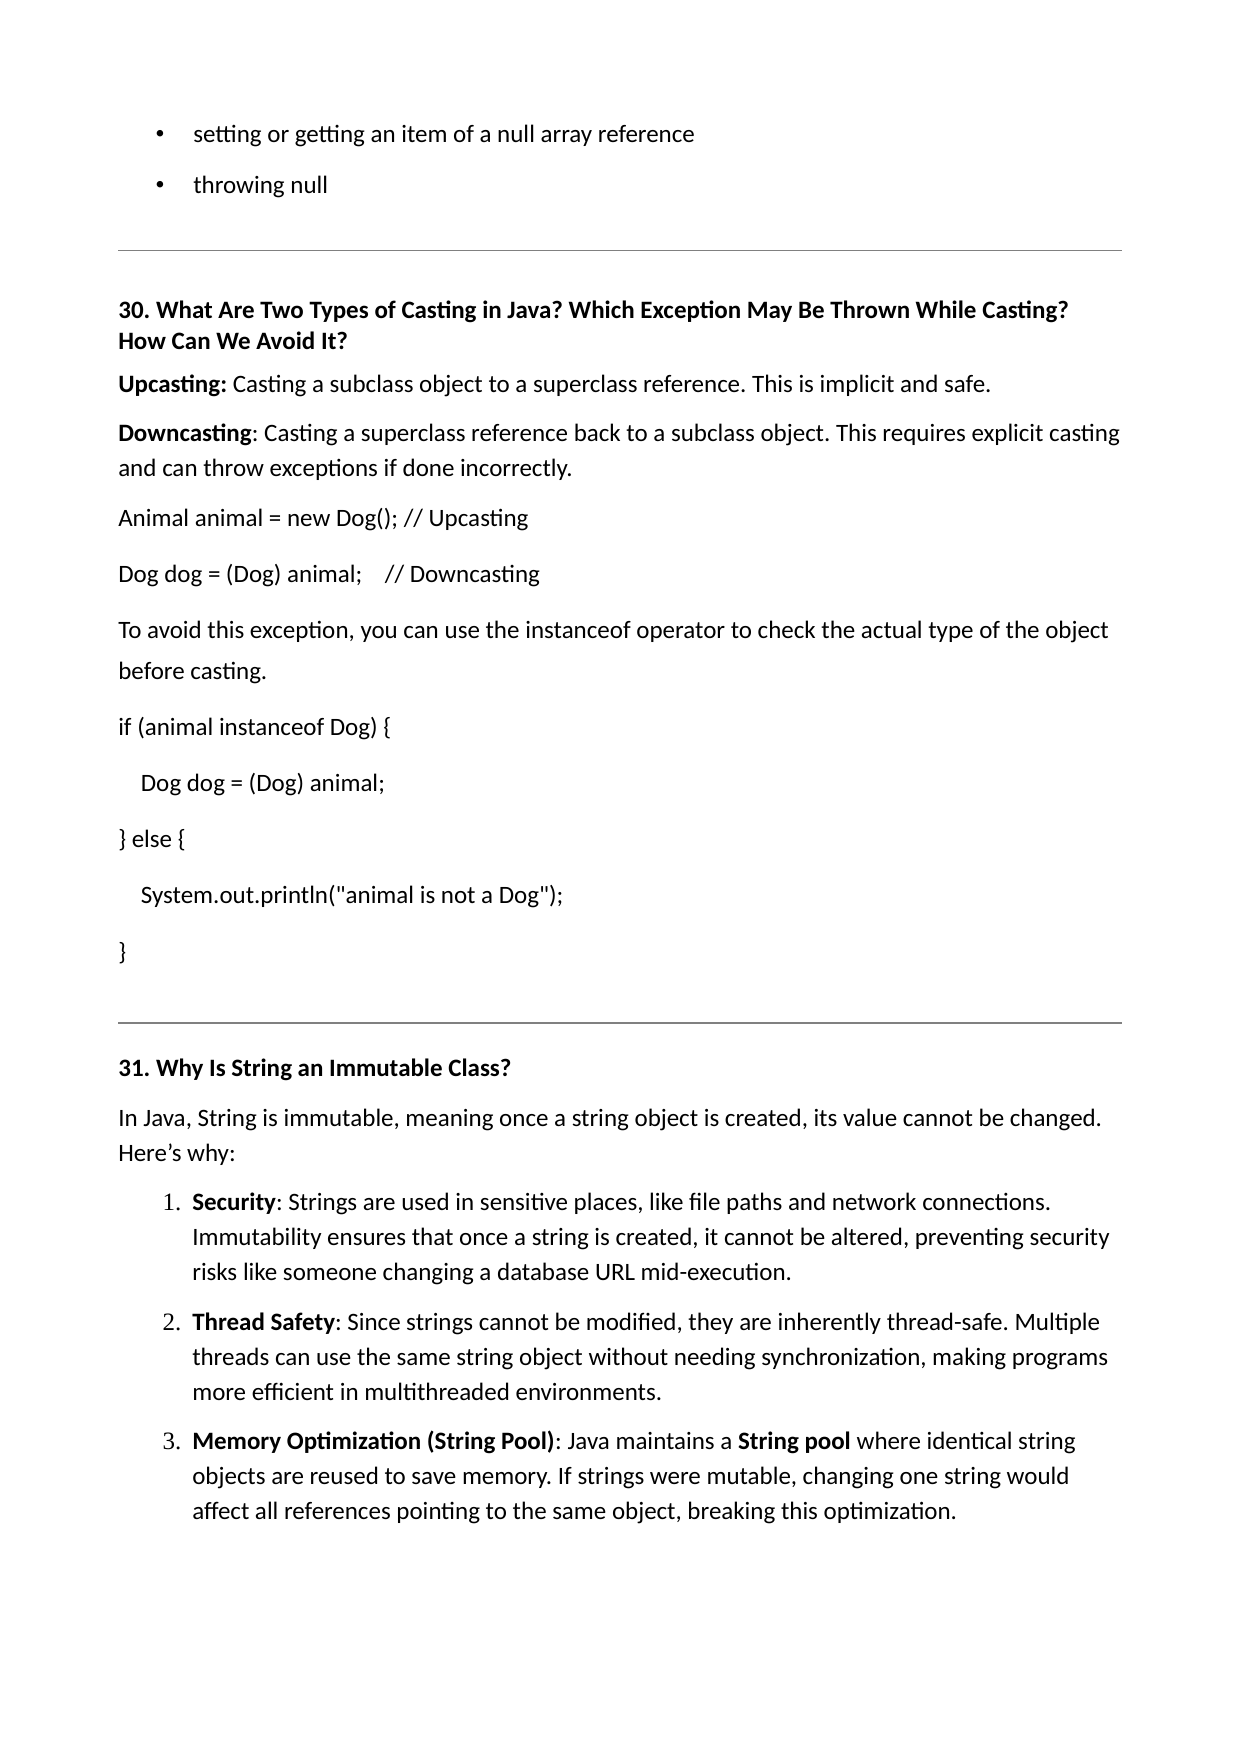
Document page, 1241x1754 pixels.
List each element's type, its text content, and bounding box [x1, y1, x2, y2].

text Animal animal = new Dog(); // Upcasting [118, 502, 1122, 533]
text Dog dog = (Dog) animal; // Downcasting [118, 558, 1122, 589]
text Dog dog = (Dog) animal; [118, 767, 1122, 798]
list Memory Optimization (String Pool): Java maintains a String pool where identical string objects are reused to save memory. If strings were mutable, changing one string would affect all references pointing to the same object, breaking this optimization. [162, 1426, 1122, 1526]
list Security: Strings are used in sensitive places, like file paths and network connections. Immutability ensures that once a string is created, it cannot be altered, preventing security risks like someone changing a database URL mid-execution. [162, 1186, 1122, 1287]
text To avoid this exception, you can use the instanceof operator to check the actual type of the object before casting. [118, 614, 1122, 685]
list Thread Safety: Since strings cannot be modified, they are inherently thread-safe. Multiple threads can use the same string object without needing synchronization, making programs more efficient in multithreaded environments. [162, 1306, 1122, 1406]
text 31. Why Is String an Immutable Class? [118, 1052, 1122, 1083]
text if (animal instanceof Dog) { [118, 711, 1122, 742]
text Downcasting: Casting a superclass reference back to a subclass object. This requires explicit casting and can throw exceptions if done incorrectly. [118, 417, 1122, 483]
text } else { [118, 823, 1122, 854]
text In Java, String is immutable, meaning once a string object is created, its value cannot be changed. Here’s why: [118, 1102, 1122, 1167]
text Upcasting: Casting a subclass object to a superclass reference. This is implicit and safe. [118, 368, 1122, 398]
list throwing null [156, 169, 1122, 199]
subtitle 30. What Are Two Types of Casting in Java? Which Exception May Be Thrown While Casting? How Can We Avoid It? [118, 294, 1122, 355]
text System.out.println("animal is not a Dog"); [118, 879, 1122, 910]
text } [118, 936, 1122, 966]
list setting or getting an item of a null array reference [156, 118, 1122, 149]
